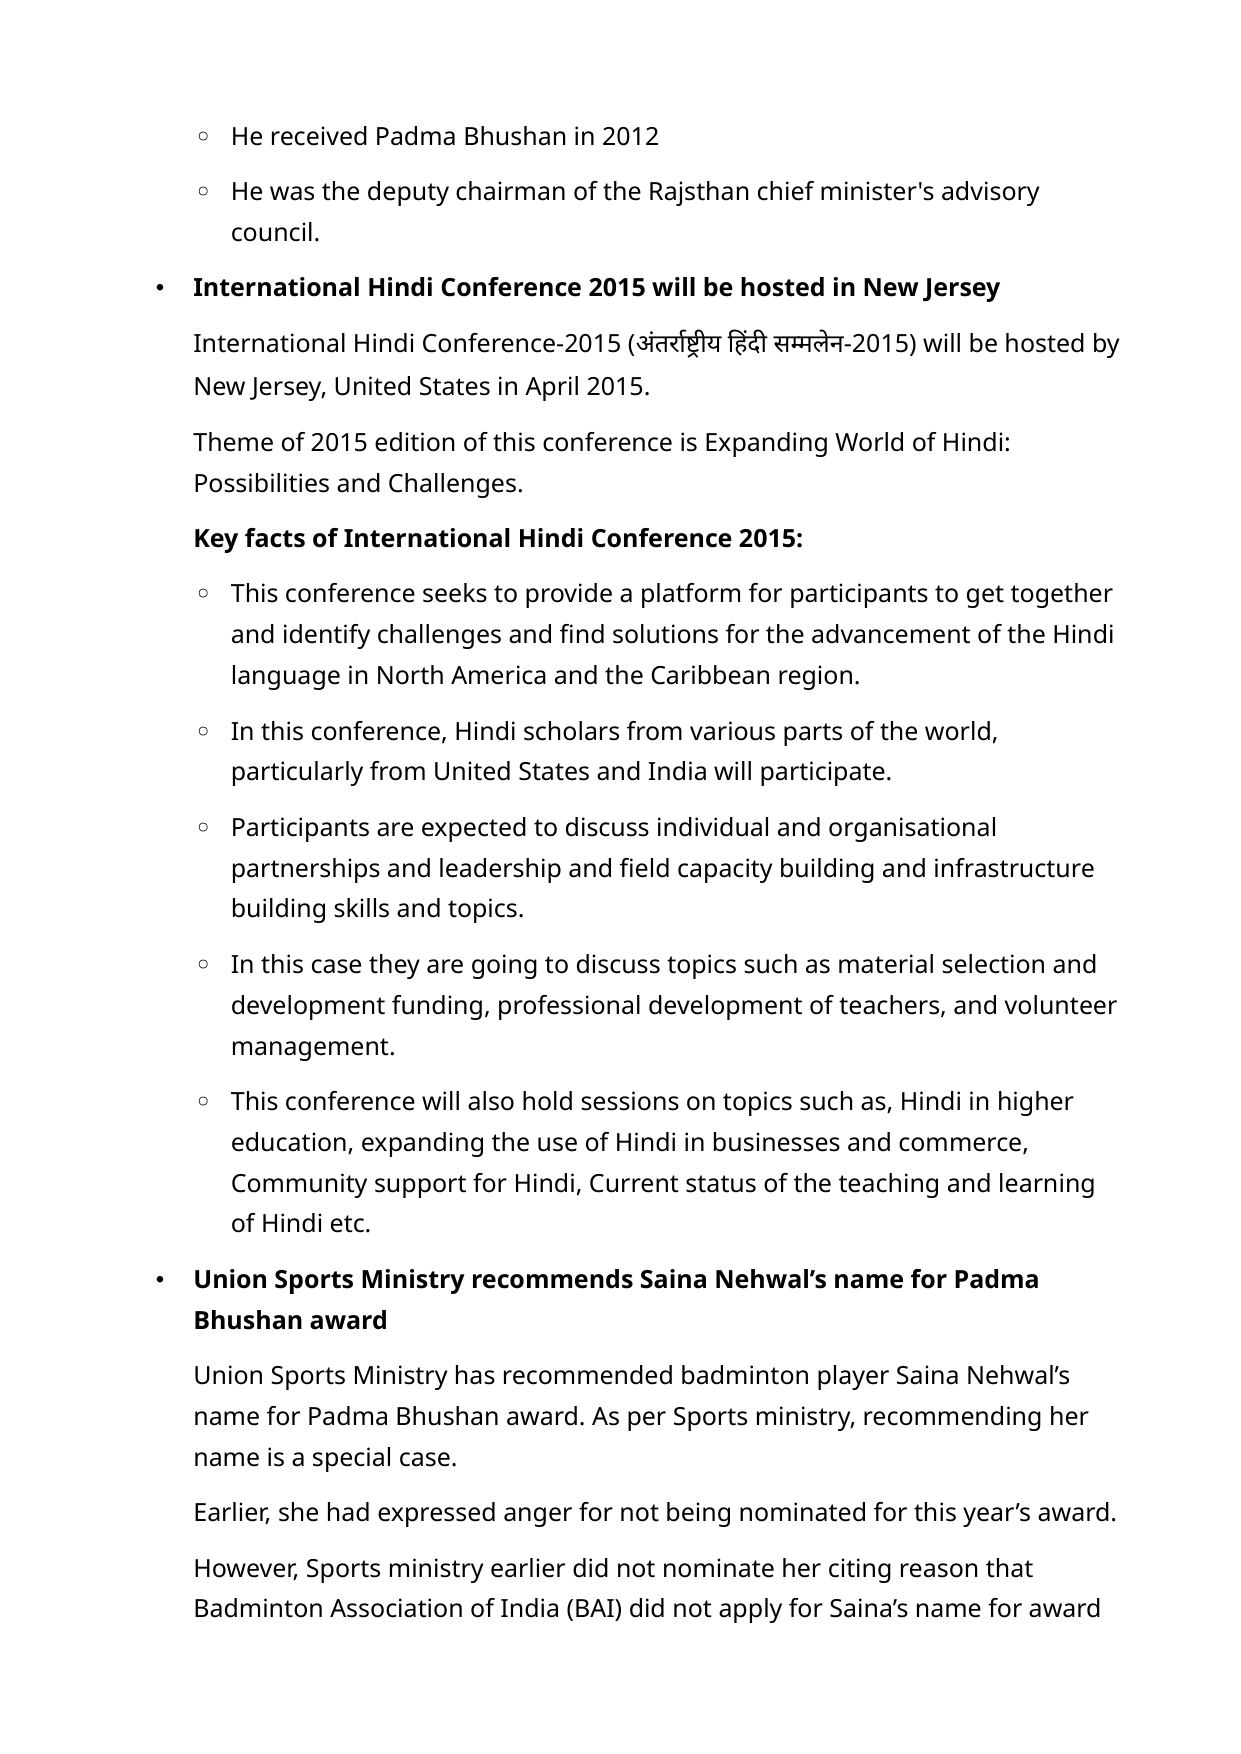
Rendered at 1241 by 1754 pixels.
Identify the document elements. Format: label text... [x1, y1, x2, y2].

list This conference will also hold sessions on topics such as, Hindi in higher education, expanding the use of Hindi in businesses and commerce, Community support for Hindi, Current status of the teaching and learning of Hindi etc. [193, 1083, 1122, 1240]
list He received Padma Bhushan in 2012 [193, 118, 1122, 152]
list Earlier, she had expressed anger for not being nominated for this year’s award. [156, 1495, 1122, 1529]
list Union Sports Ministry recommends Saina Nehwal’s name for Padma Bhushan award [156, 1261, 1122, 1336]
list In this case they are going to discuss topics such as material selection and development funding, professional development of teachers, and volunteer management. [193, 946, 1122, 1062]
list However, Sports ministry earlier did not nominate her citing reason that Badminton Association of India (BAI) did not apply for Saina’s name for award [156, 1550, 1122, 1625]
text International Hindi Conference-2015 (अंतर्राष्ट्रीय हिंदी सम्मलेन-2015) will be hosted by New Jersey, United States in April 2015. [193, 325, 1122, 403]
list International Hindi Conference 2015 will be hosted in New Jersey [156, 270, 1122, 304]
text Key facts of International Hindi Conference 2015: [193, 521, 1122, 555]
list Union Sports Ministry has recommended badminton player Saina Nehwal’s name for Padma Bhushan award. As per Sports ministry, recommending her name is a special case. [156, 1358, 1122, 1473]
list He was the deputy chairman of the Rajsthan chief minister's advisory council. [193, 173, 1122, 248]
list In this conference, Hindi scholars from various parts of the world, particularly from United States and India will participate. [193, 713, 1122, 788]
text Theme of 2015 edition of this conference is Expanding World of Hindi: Possibilities and Challenges. [193, 424, 1122, 499]
list This conference seeks to provide a platform for participants to get together and identify challenges and find solutions for the advancement of the Hindi language in North America and the Caribbean region. [193, 576, 1122, 692]
list Participants are expected to discuss individual and organisational partnerships and leadership and field capacity building and infrastructure building skills and topics. [193, 809, 1122, 925]
